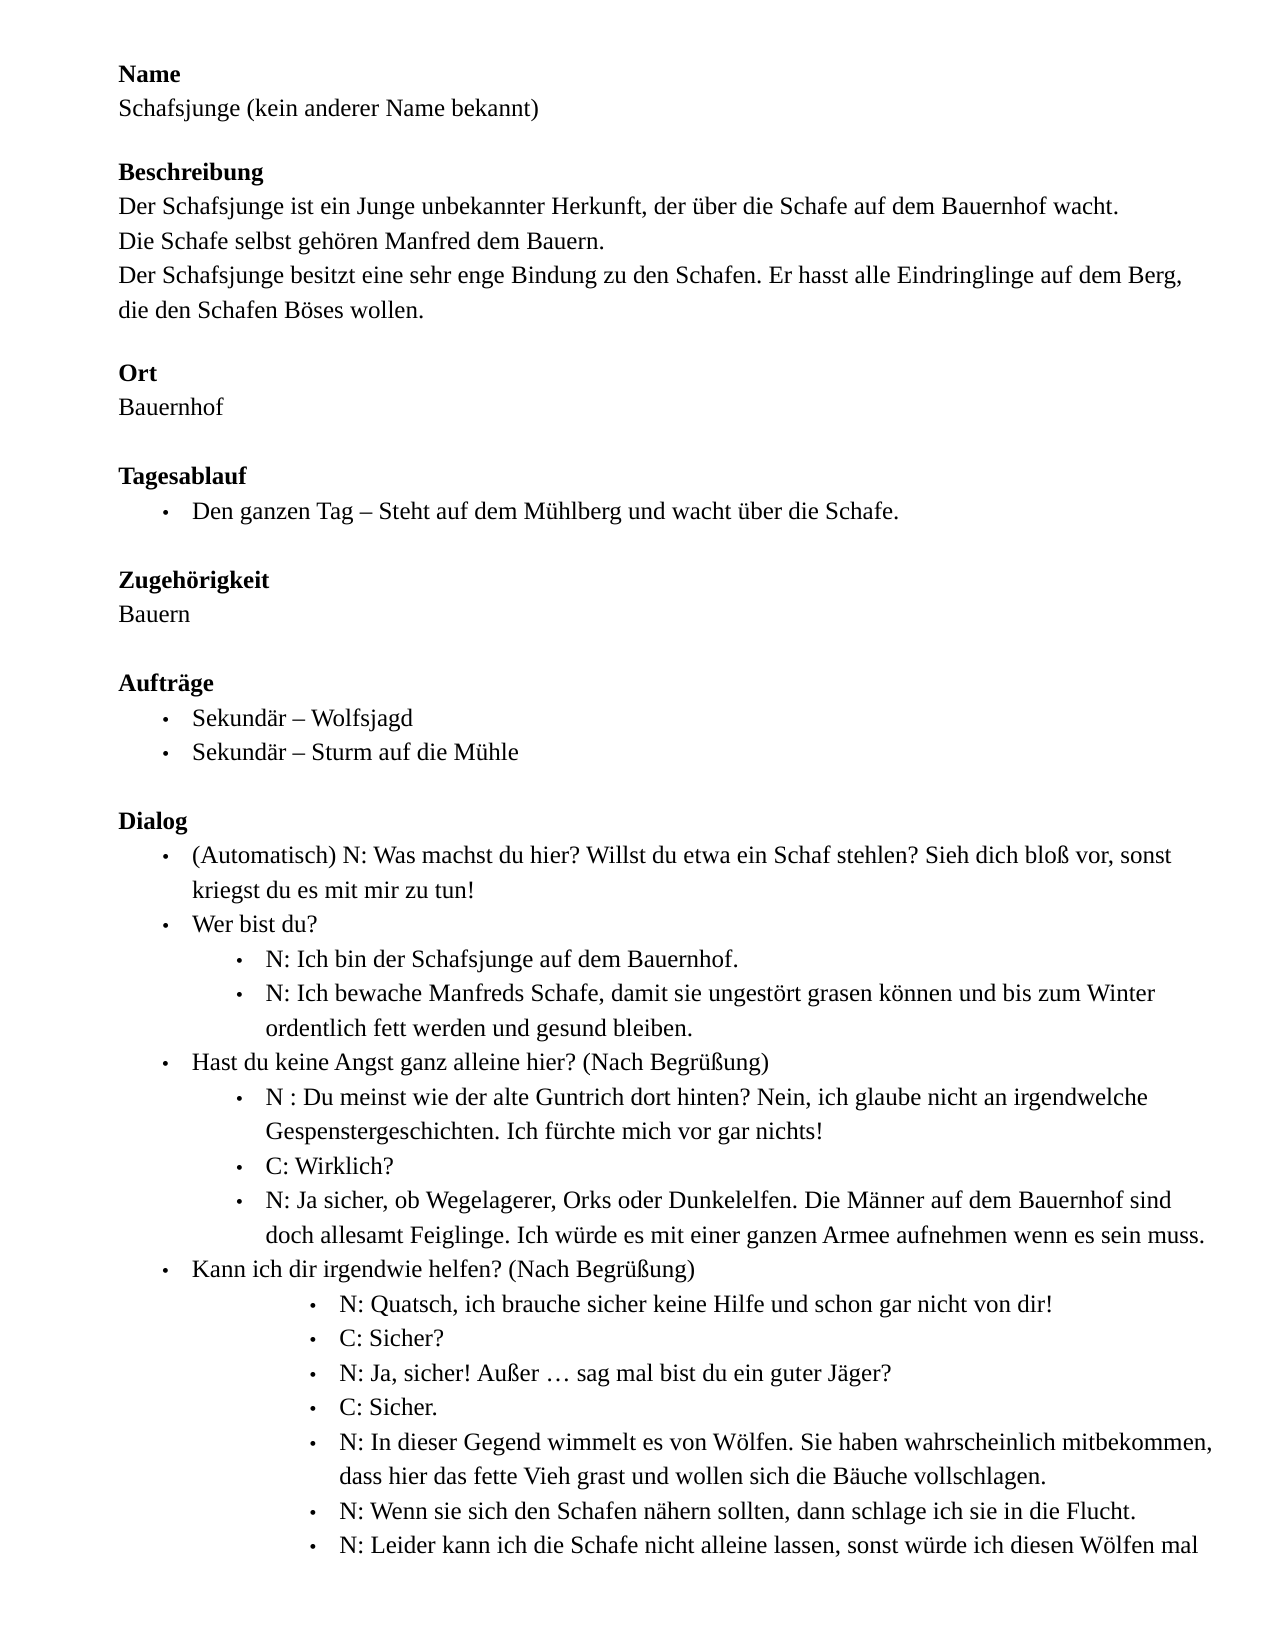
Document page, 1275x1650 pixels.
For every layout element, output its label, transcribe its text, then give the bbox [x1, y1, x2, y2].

list Den ganzen Tag – Steht auf dem Mühlberg und wacht über die Schafe. [162, 496, 1216, 524]
list N: Leider kann ich die Schafe nicht alleine lassen, sonst würde ich diesen Wölfen mal [309, 1530, 1216, 1559]
list N: In dieser Gegend wimmelt es von Wölfen. Sie haben wahrscheinlich mitbekommen, dass hier das fette Vieh grast und wollen sich die Bäuche vollschlagen. [309, 1427, 1216, 1490]
list N : Du meinst wie der alte Guntrich dort hinten? Nein, ich glaube nicht an irgendwelche Gespenstergeschichten. Ich fürchte mich vor gar nichts! [236, 1082, 1216, 1145]
list C: Wirklich? [236, 1151, 1216, 1180]
text Aufträge [118, 634, 1216, 697]
list Hast du keine Angst ganz alleine hier? (Nach Begrüßung) [162, 1047, 1216, 1076]
text Name Schafsjunge (kein anderer Name bekannt) Beschreibung Der Schafsjunge ist ein Junge unbekannter Herkunft, der über die Schafe auf dem Bauernhof wacht. Die Schafe selbst gehören Manfred dem Bauern. Der Schafsjunge besitzt eine sehr enge Bindung zu den Schafen. Er hasst alle Eindringlinge auf dem Berg, die den Schafen Böses wollen. Ort Bauernhof Tagesablauf [118, 59, 1216, 490]
list C: Sicher? [309, 1323, 1216, 1352]
text Dialog [118, 772, 1216, 835]
list Kann ich dir irgendwie helfen? (Nach Begrüßung) [162, 1254, 1216, 1283]
list Sekundär – Wolfsjagd [162, 703, 1216, 731]
list N: Ja, sicher! Außer … sag mal bist du ein guter Jäger? [309, 1358, 1216, 1387]
list C: Sicher. [309, 1392, 1216, 1421]
list Sekundär – Sturm auf die Mühle [162, 737, 1216, 766]
list N: Ich bin der Schafsjunge auf dem Bauernhof. [236, 944, 1216, 973]
text Zugehörigkeit [118, 530, 1216, 593]
list N: Quatsch, ich brauche sicher keine Hilfe und schon gar nicht von dir! [309, 1289, 1216, 1318]
list Wer bist du? [162, 909, 1216, 938]
list N: Ich bewache Manfreds Schafe, damit sie ungestört grasen können und bis zum Winter ordentlich fett werden und gesund bleiben. [236, 978, 1216, 1042]
list N: Ja sicher, ob Wegelagerer, Orks oder Dunkelelfen. Die Männer auf dem Bauernhof sind doch allesamt Feiglinge. Ich würde es mit einer ganzen Armee aufnehmen wenn es sein muss. [236, 1185, 1216, 1249]
list (Automatisch) N: Was machst du hier? Willst du etwa ein Schaf stehlen? Sieh dich bloß vor, sonst kriegst du es mit mir zu tun! [162, 841, 1216, 904]
text Bauern [118, 599, 1216, 628]
list N: Wenn sie sich den Schafen nähern sollten, dann schlage ich sie in die Flucht. [309, 1496, 1216, 1524]
